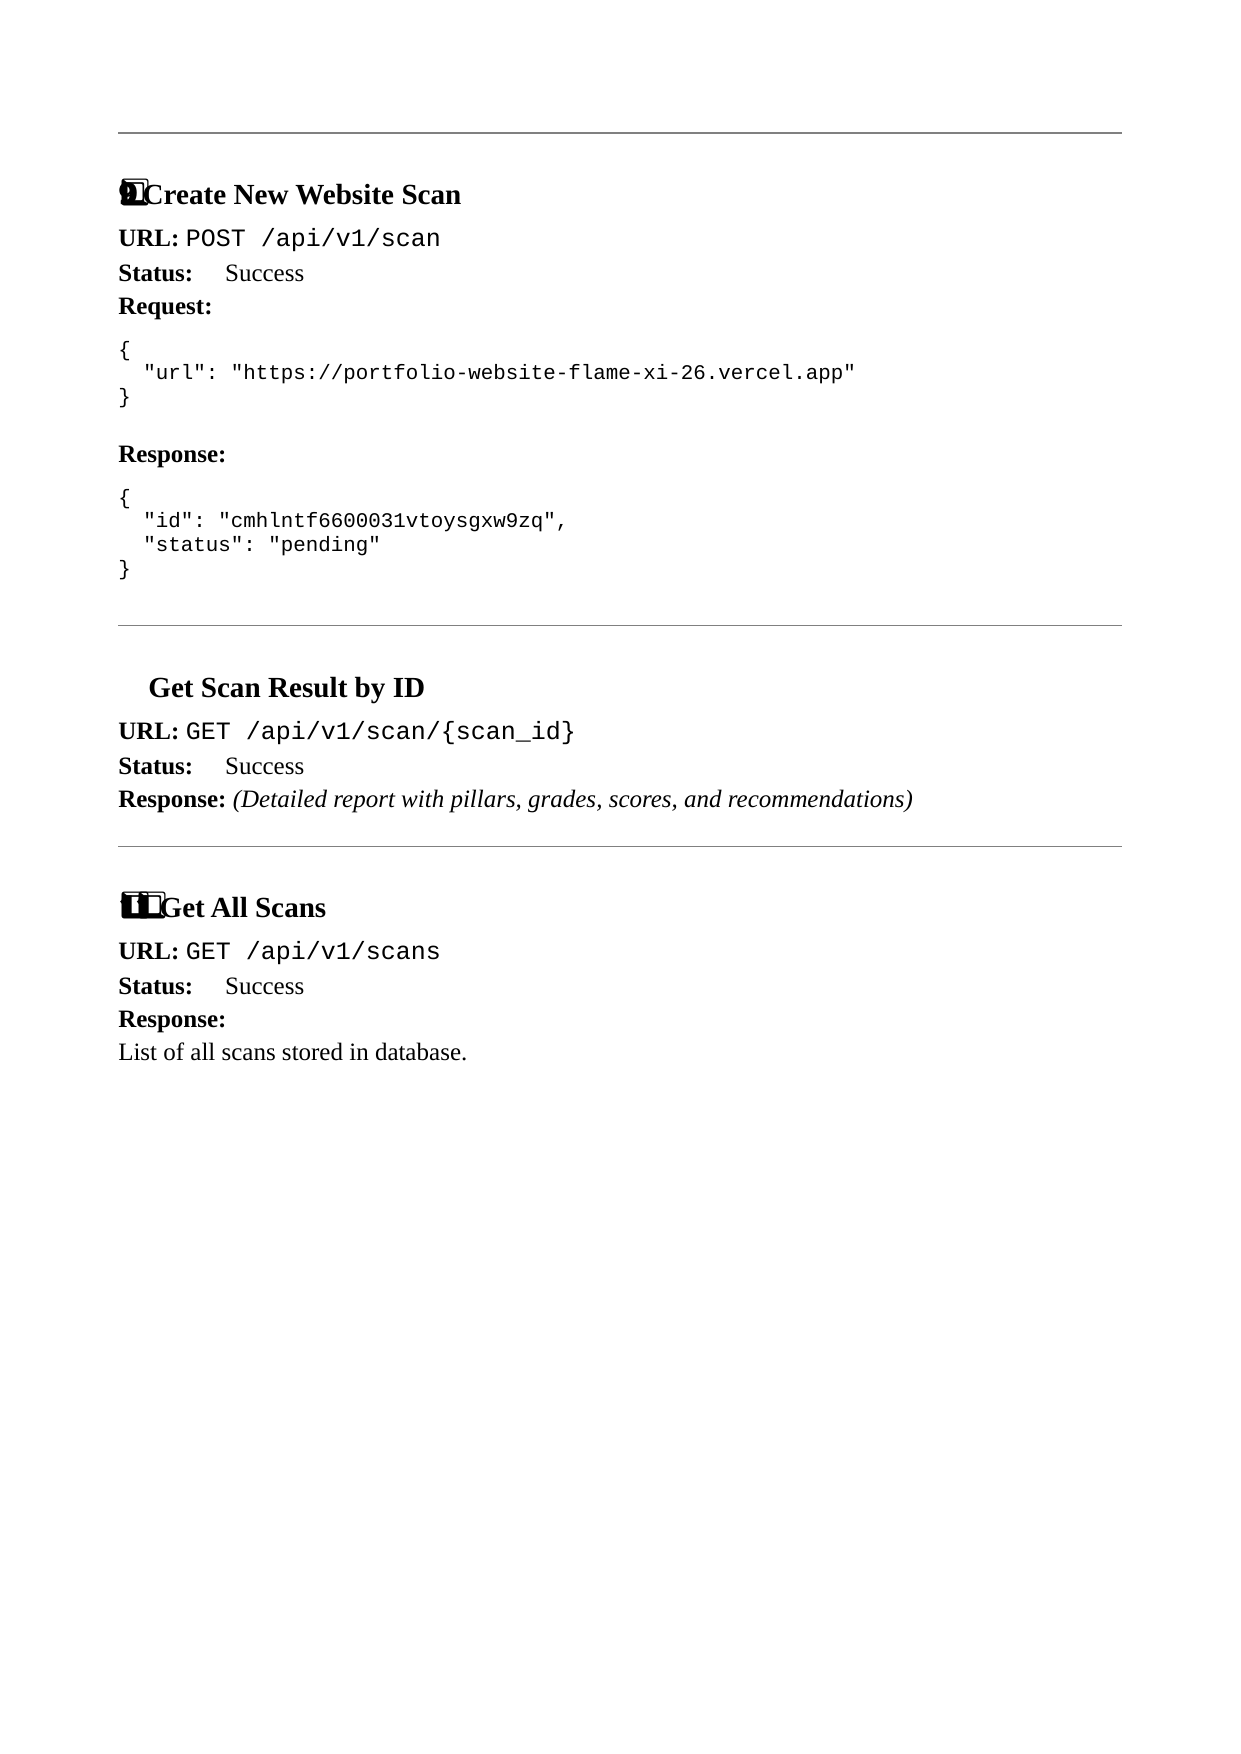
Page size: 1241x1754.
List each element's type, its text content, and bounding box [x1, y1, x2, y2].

text { [118, 339, 1122, 362]
text "id": "cmhlntf6600031vtoysgxw9zq", [118, 510, 1122, 534]
text URL: GET /api/v1/scan/{scan_id} Status: ✅ Success Response: (Detailed report with pillars, grades, scores, and recommendations) [118, 716, 1122, 813]
text } [118, 386, 1122, 410]
subtitle 9️⃣ Create New Website Scan [118, 177, 1122, 211]
text } [118, 558, 1122, 581]
text { [118, 487, 1122, 510]
text "status": "pending" [118, 534, 1122, 558]
text URL: POST /api/v1/scan Status: ✅ Success Request: [118, 223, 1122, 320]
subtitle 1️⃣1️⃣ Get All Scans [118, 890, 1122, 924]
text "url": "https://portfolio-website-flame-xi-26.vercel.app" [118, 362, 1122, 386]
text Response: [118, 439, 1122, 468]
subtitle 🔟 Get Scan Result by ID [118, 670, 1122, 703]
text URL: GET /api/v1/scans Status: ✅ Success Response: List of all scans stored in database. [118, 936, 1122, 1066]
